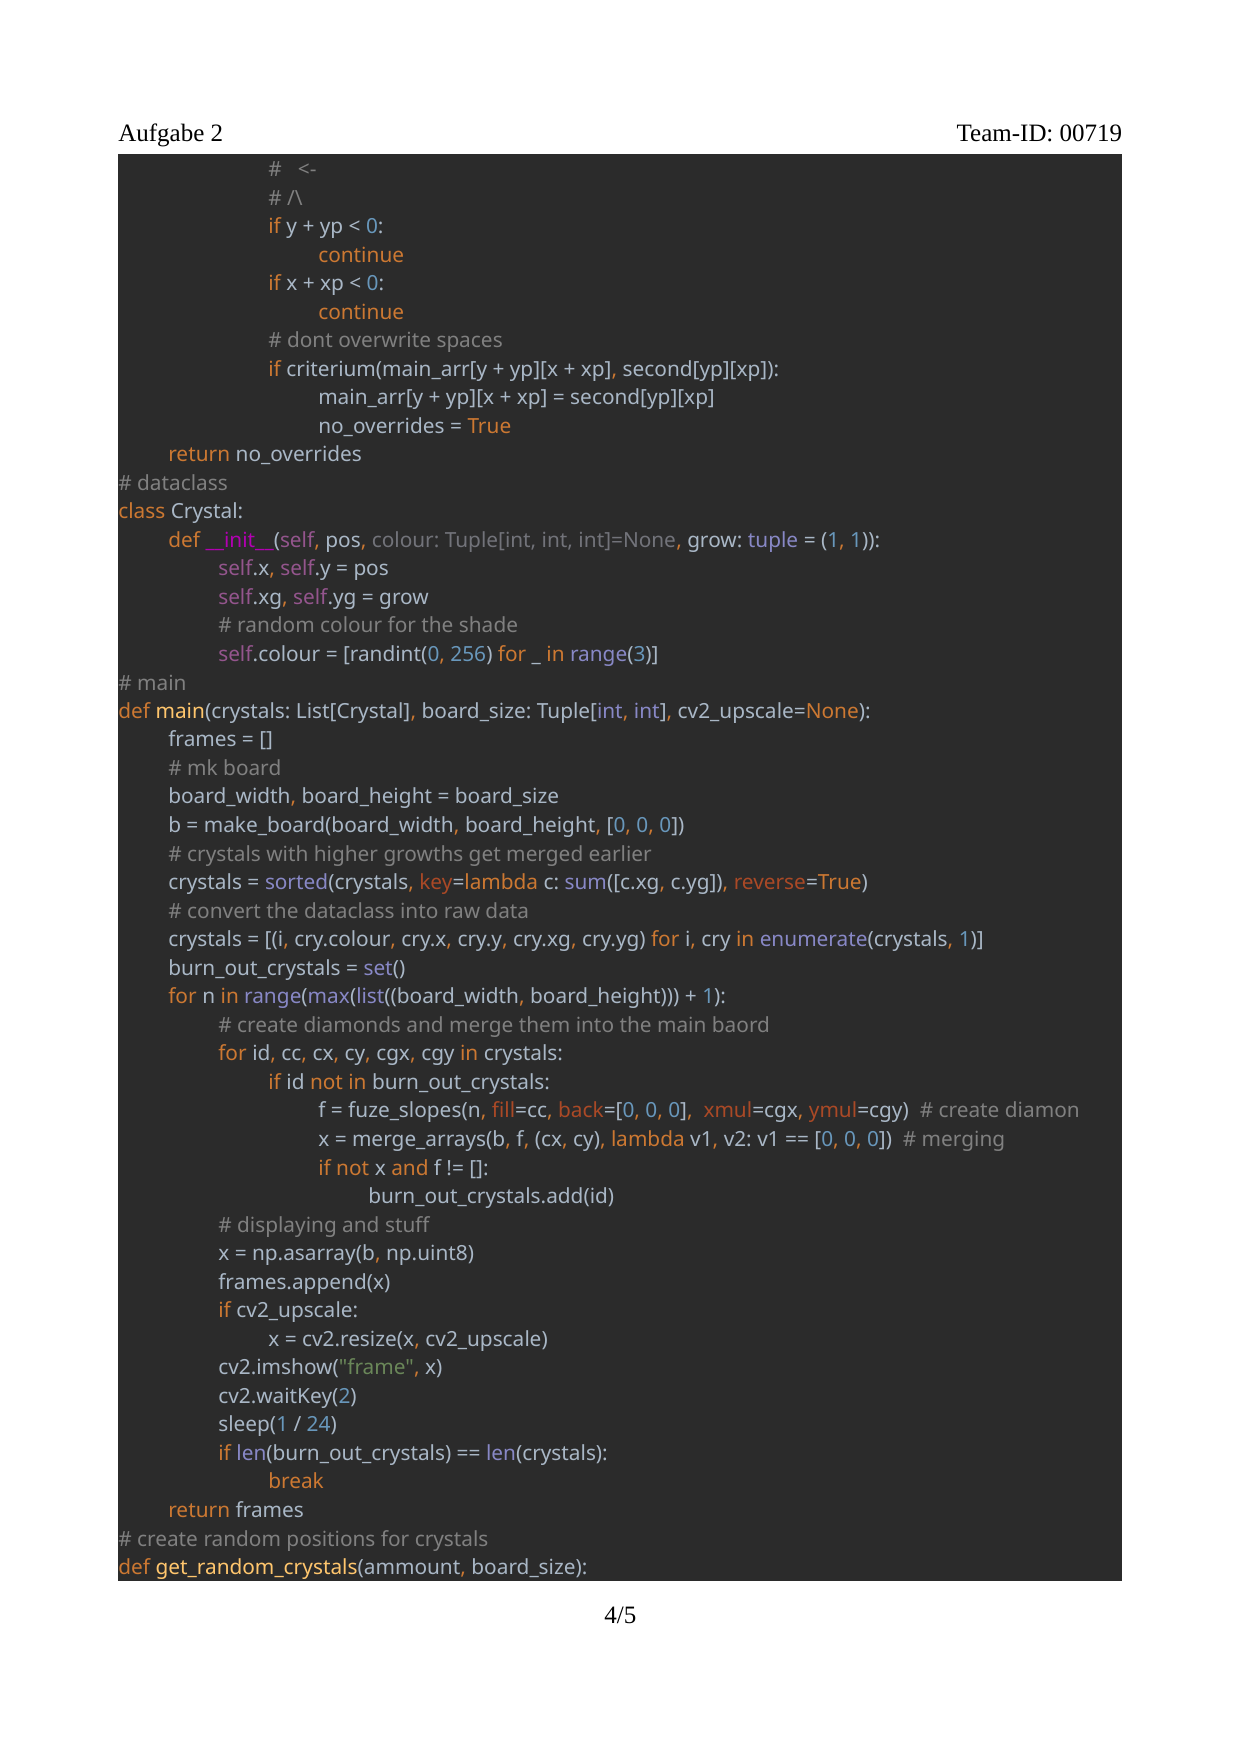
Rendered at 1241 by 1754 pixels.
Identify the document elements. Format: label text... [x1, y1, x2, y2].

text main_arr[y + yp][x + xp] = second[yp][xp] [118, 382, 1122, 411]
text # dataclass [118, 468, 1122, 497]
text def get_random_crystals(ammount, board_size): [118, 1552, 1122, 1581]
text # dont overwrite spaces [118, 325, 1122, 354]
text for n in range(max(list((board_width, board_height))) + 1): [118, 981, 1122, 1010]
text # create random positions for crystals [118, 1524, 1122, 1552]
text if len(burn_out_crystals) == len(crystals): [118, 1438, 1122, 1467]
text def main(crystals: List[Crystal], board_size: Tuple[int, int], cv2_upscale=None): [118, 696, 1122, 724]
text x = cv2.resize(x, cv2_upscale) [118, 1324, 1122, 1352]
text if cv2_upscale: [118, 1295, 1122, 1324]
text cv2.waitKey(2) [118, 1381, 1122, 1409]
text continue [118, 240, 1122, 268]
text self.xg, self.yg = grow [118, 582, 1122, 611]
text self.x, self.y = pos [118, 553, 1122, 582]
text # displaying and stuff [118, 1210, 1122, 1238]
text burn_out_crystals = set() [118, 953, 1122, 981]
text f = fuze_slopes(n, fill=cc, back=[0, 0, 0], xmul=cgx, ymul=cgy) # create diamon [118, 1096, 1122, 1124]
text crystals = [(i, cry.colour, cry.x, cry.y, cry.xg, cry.yg) for i, cry in enumerate(crystals, 1)] [118, 924, 1122, 953]
text if x + xp < 0: [118, 268, 1122, 297]
text crystals = sorted(crystals, key=lambda c: sum([c.xg, c.yg]), reverse=True) [118, 867, 1122, 896]
text return no_overrides [118, 439, 1122, 468]
text # mk board [118, 753, 1122, 782]
text x = merge_arrays(b, f, (cx, cy), lambda v1, v2: v1 == [0, 0, 0]) # merging [118, 1124, 1122, 1153]
text continue [118, 297, 1122, 325]
text if criterium(main_arr[y + yp][x + xp], second[yp][xp]): [118, 354, 1122, 382]
text for id, cc, cx, cy, cgx, cgy in crystals: [118, 1038, 1122, 1067]
text if y + yp < 0: [118, 211, 1122, 240]
text board_width, board_height = board_size [118, 782, 1122, 810]
text # crystals with higher growths get merged earlier [118, 839, 1122, 867]
text # /\ [118, 183, 1122, 211]
text def __init__(self, pos, colour: Tuple[int, int, int]=None, grow: tuple = (1, 1)): [118, 525, 1122, 553]
text sleep(1 / 24) [118, 1409, 1122, 1438]
text # create diamonds and merge them into the main baord [118, 1010, 1122, 1038]
text self.colour = [randint(0, 256) for _ in range(3)] [118, 639, 1122, 668]
text if not x and f != []: [118, 1153, 1122, 1181]
text # <- [118, 154, 1122, 183]
text b = make_board(board_width, board_height, [0, 0, 0]) [118, 810, 1122, 839]
text frames.append(x) [118, 1267, 1122, 1295]
text return frames [118, 1495, 1122, 1524]
text burn_out_crystals.add(id) [118, 1181, 1122, 1210]
text # random colour for the shade [118, 611, 1122, 639]
text break [118, 1467, 1122, 1495]
text # main [118, 668, 1122, 696]
text if id not in burn_out_crystals: [118, 1067, 1122, 1096]
text no_overrides = True [118, 411, 1122, 439]
text # convert the dataclass into raw data [118, 896, 1122, 924]
text class Crystal: [118, 497, 1122, 525]
text x = np.asarray(b, np.uint8) [118, 1238, 1122, 1267]
text frames = [] [118, 724, 1122, 753]
text cv2.imshow("frame", x) [118, 1352, 1122, 1381]
